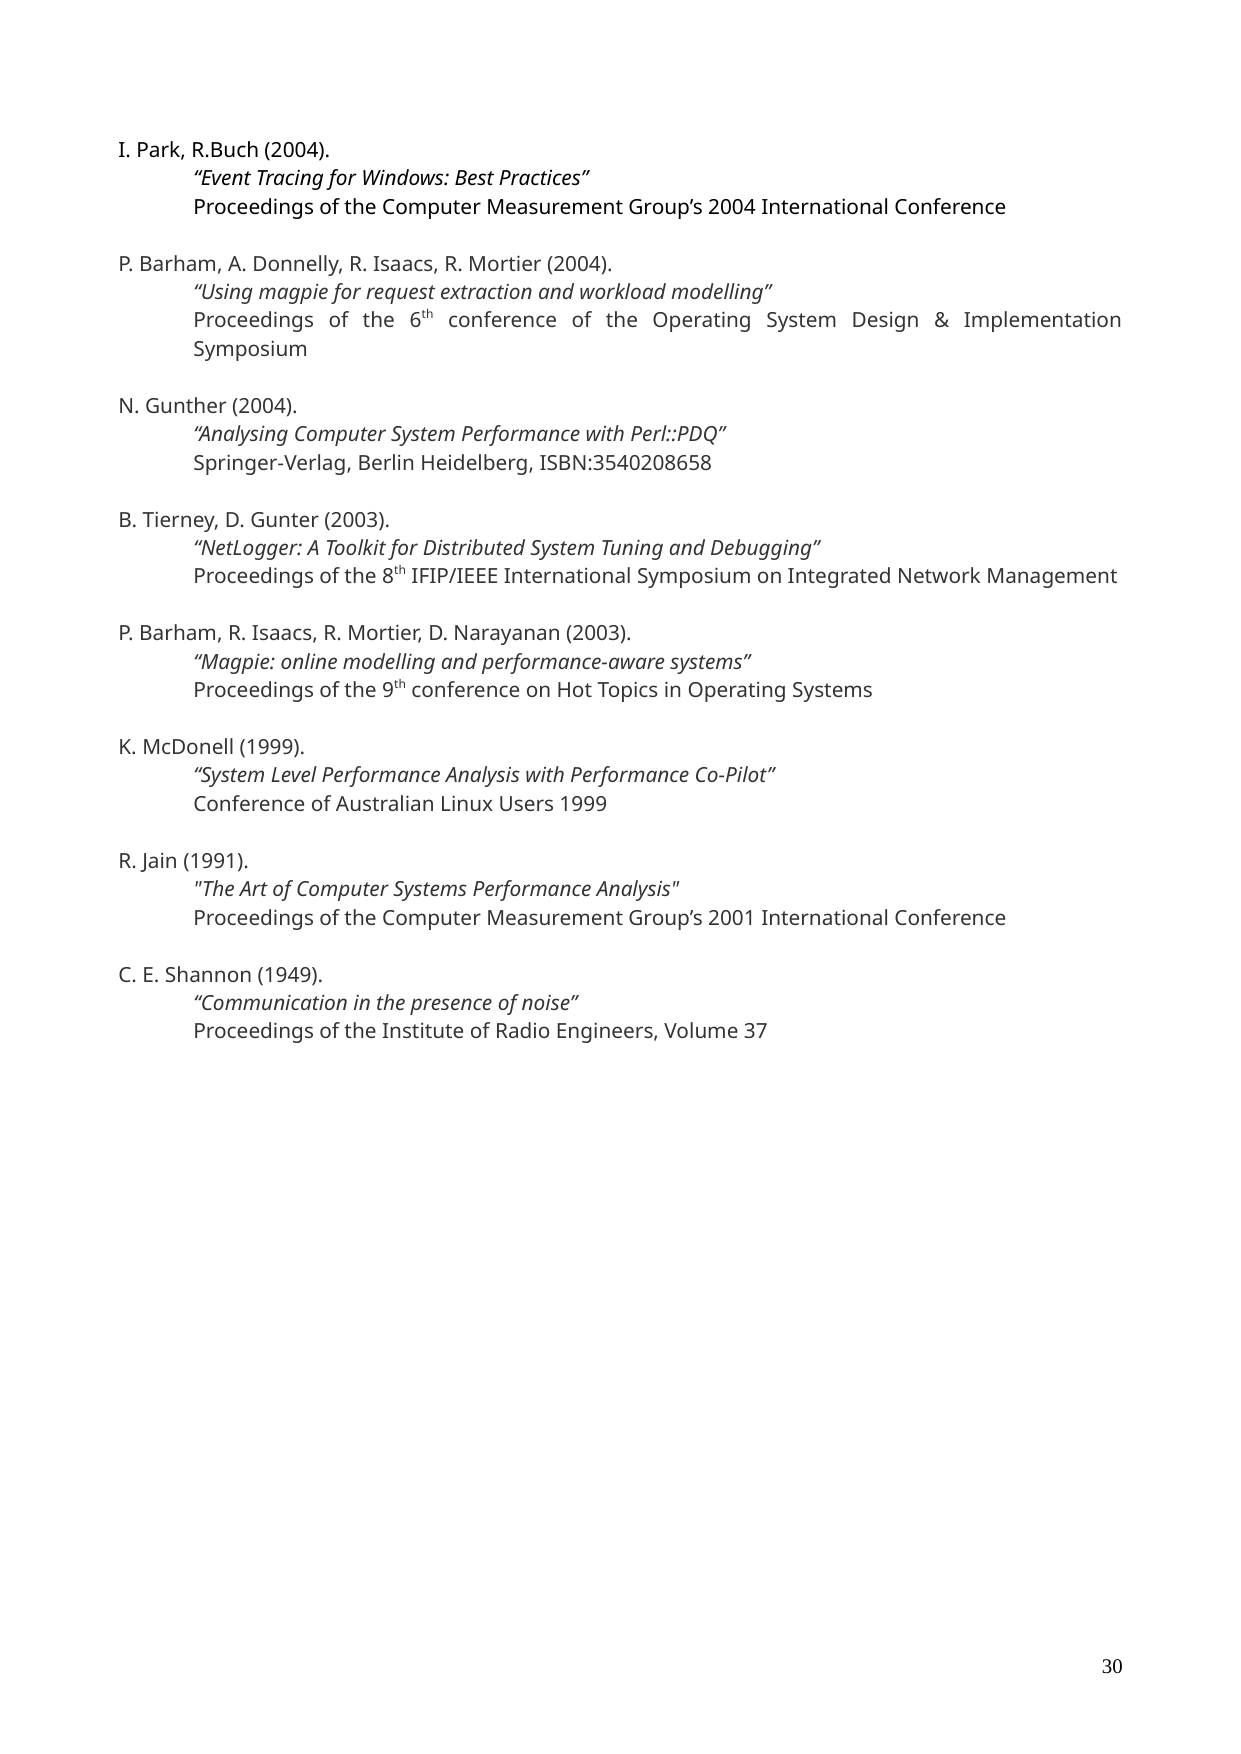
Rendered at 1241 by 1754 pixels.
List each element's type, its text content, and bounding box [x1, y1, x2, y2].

text “NetLogger: A Toolkit for Distributed System Tuning and Debugging” [193, 533, 1122, 562]
text “Event Tracing for Windows: Best Practices” [193, 163, 1122, 192]
text B. Tierney, D. Gunter (2003). [118, 505, 1122, 533]
text “System Level Performance Analysis with Performance Co-Pilot” [193, 761, 1122, 789]
text K. McDonell (1999). [118, 732, 1122, 761]
text Proceedings of the 9th conference on Hot Topics in Operating Systems [193, 675, 1122, 704]
text C. E. Shannon (1949). [118, 960, 1122, 988]
text Proceedings of the Institute of Radio Engineers, Volume 37 [193, 1017, 1122, 1045]
text “Magpie: online modelling and performance-aware systems” [193, 647, 1122, 675]
text “Analysing Computer System Performance with Perl::PDQ” [193, 419, 1122, 448]
text P. Barham, R. Isaacs, R. Mortier, D. Narayanan (2003). [118, 618, 1122, 647]
text “Communication in the presence of noise” [193, 988, 1122, 1017]
text "The Art of Computer Systems Performance Analysis" [193, 874, 1122, 903]
text “Using magpie for request extraction and workload modelling” [193, 277, 1122, 306]
text R. Jain (1991). [118, 846, 1122, 874]
text Proceedings of the 6th conference of the Operating System Design & Implementation Symposium [193, 306, 1122, 362]
text N. Gunther (2004). [118, 391, 1122, 419]
text Proceedings of the 8th IFIP/IEEE International Symposium on Integrated Network Management [193, 562, 1122, 590]
text Springer-Verlag, Berlin Heidelberg, ISBN:3540208658 [193, 448, 1122, 476]
text Proceedings of the Computer Measurement Group’s 2004 International Conference [193, 192, 1122, 220]
text Proceedings of the Computer Measurement Group’s 2001 International Conference [193, 903, 1122, 931]
text Conference of Australian Linux Users 1999 [193, 789, 1122, 817]
text I. Park, R.Buch (2004). [118, 135, 1122, 163]
text P. Barham, A. Donnelly, R. Isaacs, R. Mortier (2004). [118, 249, 1122, 277]
